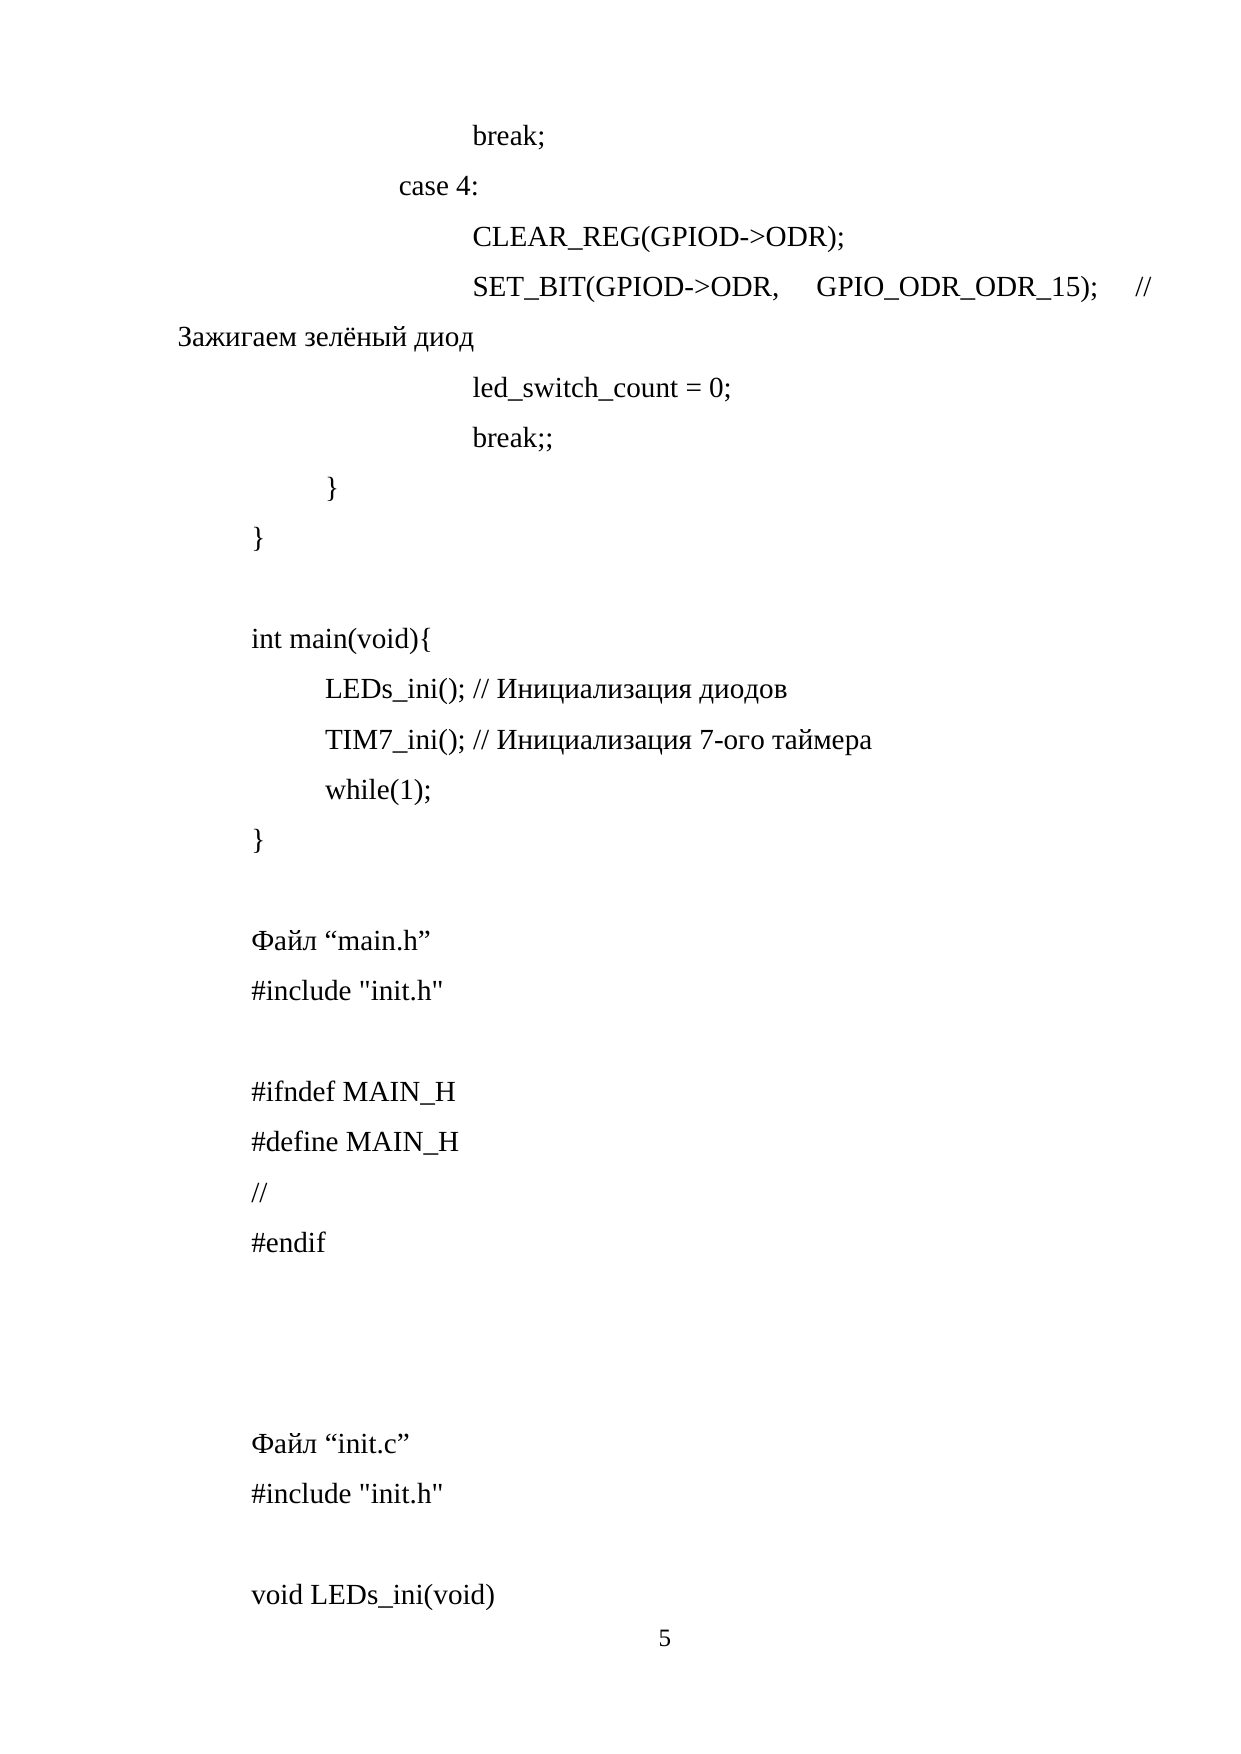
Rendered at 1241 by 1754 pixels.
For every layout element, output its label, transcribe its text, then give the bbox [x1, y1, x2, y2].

text #include "init.h" [177, 973, 1152, 1007]
text TIM7_ini(); // Инициализация 7-ого таймера [177, 722, 1152, 755]
text #endif [177, 1225, 1152, 1258]
text #include "init.h" [177, 1477, 1152, 1510]
text led_switch_count = 0; [177, 370, 1152, 403]
text Файл “init.c” [177, 1426, 1152, 1460]
text case 4: [177, 168, 1152, 202]
text // [177, 1175, 1152, 1208]
text int main(void){ [177, 621, 1152, 655]
text LEDs_ini(); // Инициализация диодов [177, 672, 1152, 705]
text } [177, 521, 1152, 554]
text } [177, 822, 1152, 856]
text while(1); [177, 772, 1152, 806]
text break; [177, 118, 1152, 152]
text CLEAR_REG(GPIOD->ODR); [177, 219, 1152, 252]
text #ifndef MAIN_H [177, 1074, 1152, 1108]
text } [177, 470, 1152, 504]
text break;; [177, 420, 1152, 453]
text Файл “main.h” [177, 923, 1152, 957]
text void LEDs_ini(void) [177, 1577, 1152, 1611]
text #define MAIN_H [177, 1124, 1152, 1158]
text SET_BIT(GPIOD->ODR, GPIO_ODR_ODR_15); // Зажигаем зелёный диод [177, 269, 1152, 353]
